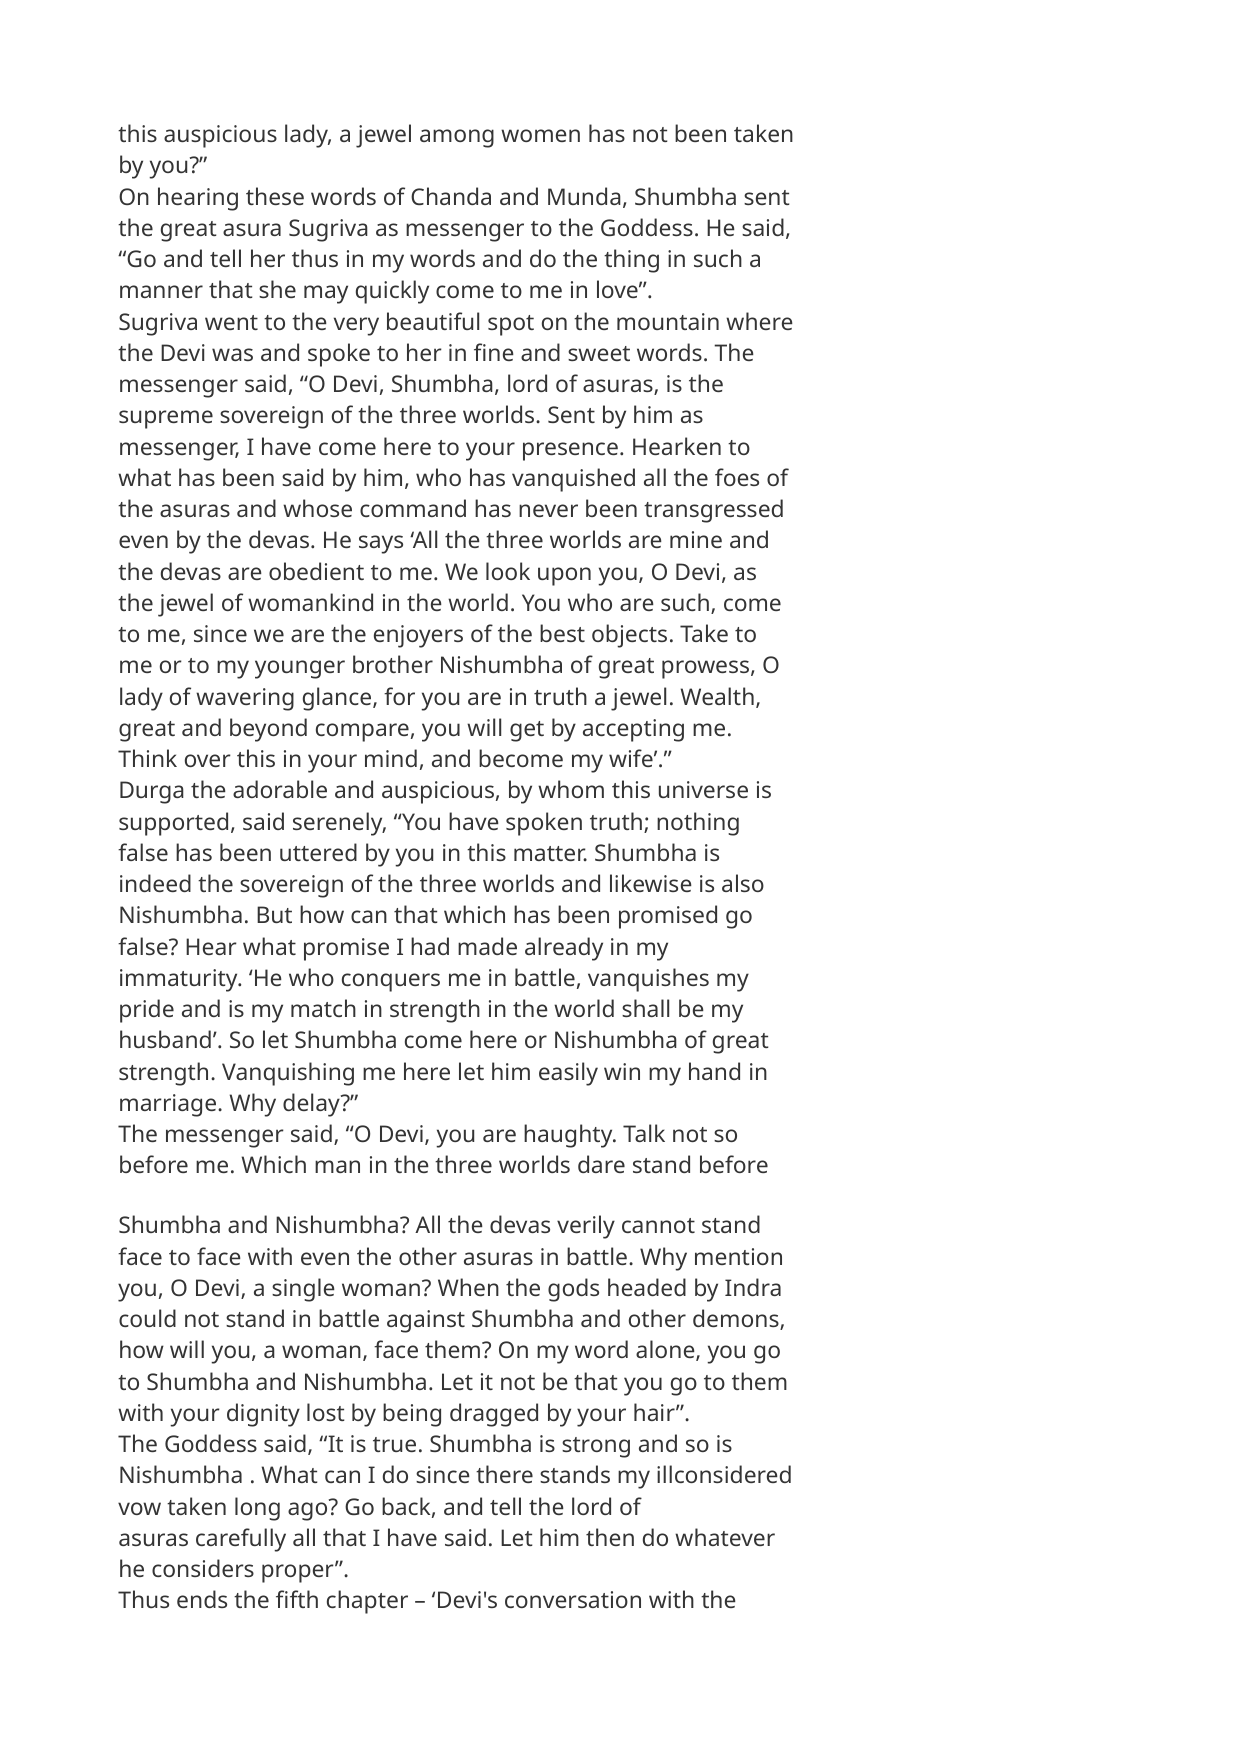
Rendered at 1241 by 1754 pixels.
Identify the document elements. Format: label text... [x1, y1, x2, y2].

text to me, since we are the enjoyers of the best objects. Take to [118, 618, 1122, 649]
text great and beyond compare, you will get by accepting me. [118, 712, 1122, 743]
text husband’. So let Shumbha come here or Nishumbha of great [118, 1024, 1122, 1056]
text me or to my younger brother Nishumbha of great prowess, O [118, 649, 1122, 681]
text the devas are obedient to me. We look upon you, O Devi, as [118, 556, 1122, 587]
text you, O Devi, a single woman? When the gods headed by Indra [118, 1272, 1122, 1303]
text this auspicious lady, a jewel among women has not been taken [118, 118, 1122, 149]
text “Go and tell her thus in my words and do the thing in such a [118, 243, 1122, 274]
text supported, said serenely, “You have spoken truth; nothing [118, 806, 1122, 837]
text Shumbha and Nishumbha? All the devas verily cannot stand [118, 1209, 1122, 1241]
text the asuras and whose command has never been transgressed [118, 493, 1122, 524]
text false? Hear what promise I had made already in my [118, 931, 1122, 962]
text what has been said by him, who has vanquished all the foes of [118, 462, 1122, 493]
text indeed the sovereign of the three worlds and likewise is also [118, 868, 1122, 899]
text Sugriva went to the very beautiful spot on the mountain where [118, 306, 1122, 337]
text he considers proper”. [118, 1553, 1122, 1584]
text manner that she may quickly come to me in love”. [118, 274, 1122, 306]
text immaturity. ‘He who conquers me in battle, vanquishes my [118, 962, 1122, 993]
text the great asura Sugriva as messenger to the Goddess. He said, [118, 212, 1122, 243]
text by you?” [118, 149, 1122, 181]
text Nishumbha . What can I do since there stands my illconsidered [118, 1459, 1122, 1491]
text strength. Vanquishing me here let him easily win my hand in [118, 1056, 1122, 1087]
text Nishumbha. But how can that which has been promised go [118, 899, 1122, 931]
text The Goddess said, “It is true. Shumbha is strong and so is [118, 1428, 1122, 1459]
text asuras carefully all that I have said. Let him then do whatever [118, 1522, 1122, 1553]
text supreme sovereign of the three worlds. Sent by him as [118, 399, 1122, 431]
text On hearing these words of Chanda and Munda, Shumbha sent [118, 181, 1122, 212]
text Think over this in your mind, and become my wife’.” [118, 743, 1122, 774]
text the jewel of womankind in the world. You who are such, come [118, 587, 1122, 618]
text vow taken long ago? Go back, and tell the lord of [118, 1491, 1122, 1522]
text lady of wavering glance, for you are in truth a jewel. Wealth, [118, 681, 1122, 712]
text Durga the adorable and auspicious, by whom this universe is [118, 774, 1122, 806]
text to Shumbha and Nishumbha. Let it not be that you go to them [118, 1366, 1122, 1397]
text messenger, I have come here to your presence. Hearken to [118, 431, 1122, 462]
text with your dignity lost by being dragged by your hair”. [118, 1397, 1122, 1428]
text The messenger said, “O Devi, you are haughty. Talk not so [118, 1118, 1122, 1149]
text even by the devas. He says ‘All the three worlds are mine and [118, 524, 1122, 556]
text how will you, a woman, face them? On my word alone, you go [118, 1334, 1122, 1366]
text false has been uttered by you in this matter. Shumbha is [118, 837, 1122, 868]
text face to face with even the other asuras in battle. Why mention [118, 1241, 1122, 1272]
text the Devi was and spoke to her in fine and sweet words. The [118, 337, 1122, 368]
text marriage. Why delay?” [118, 1087, 1122, 1118]
text Thus ends the fifth chapter – ‘Devi's conversation with the [118, 1584, 1122, 1616]
text pride and is my match in strength in the world shall be my [118, 993, 1122, 1024]
text before me. Which man in the three worlds dare stand before [118, 1149, 1122, 1181]
text messenger said, “O Devi, Shumbha, lord of asuras, is the [118, 368, 1122, 399]
text could not stand in battle against Shumbha and other demons, [118, 1303, 1122, 1334]
